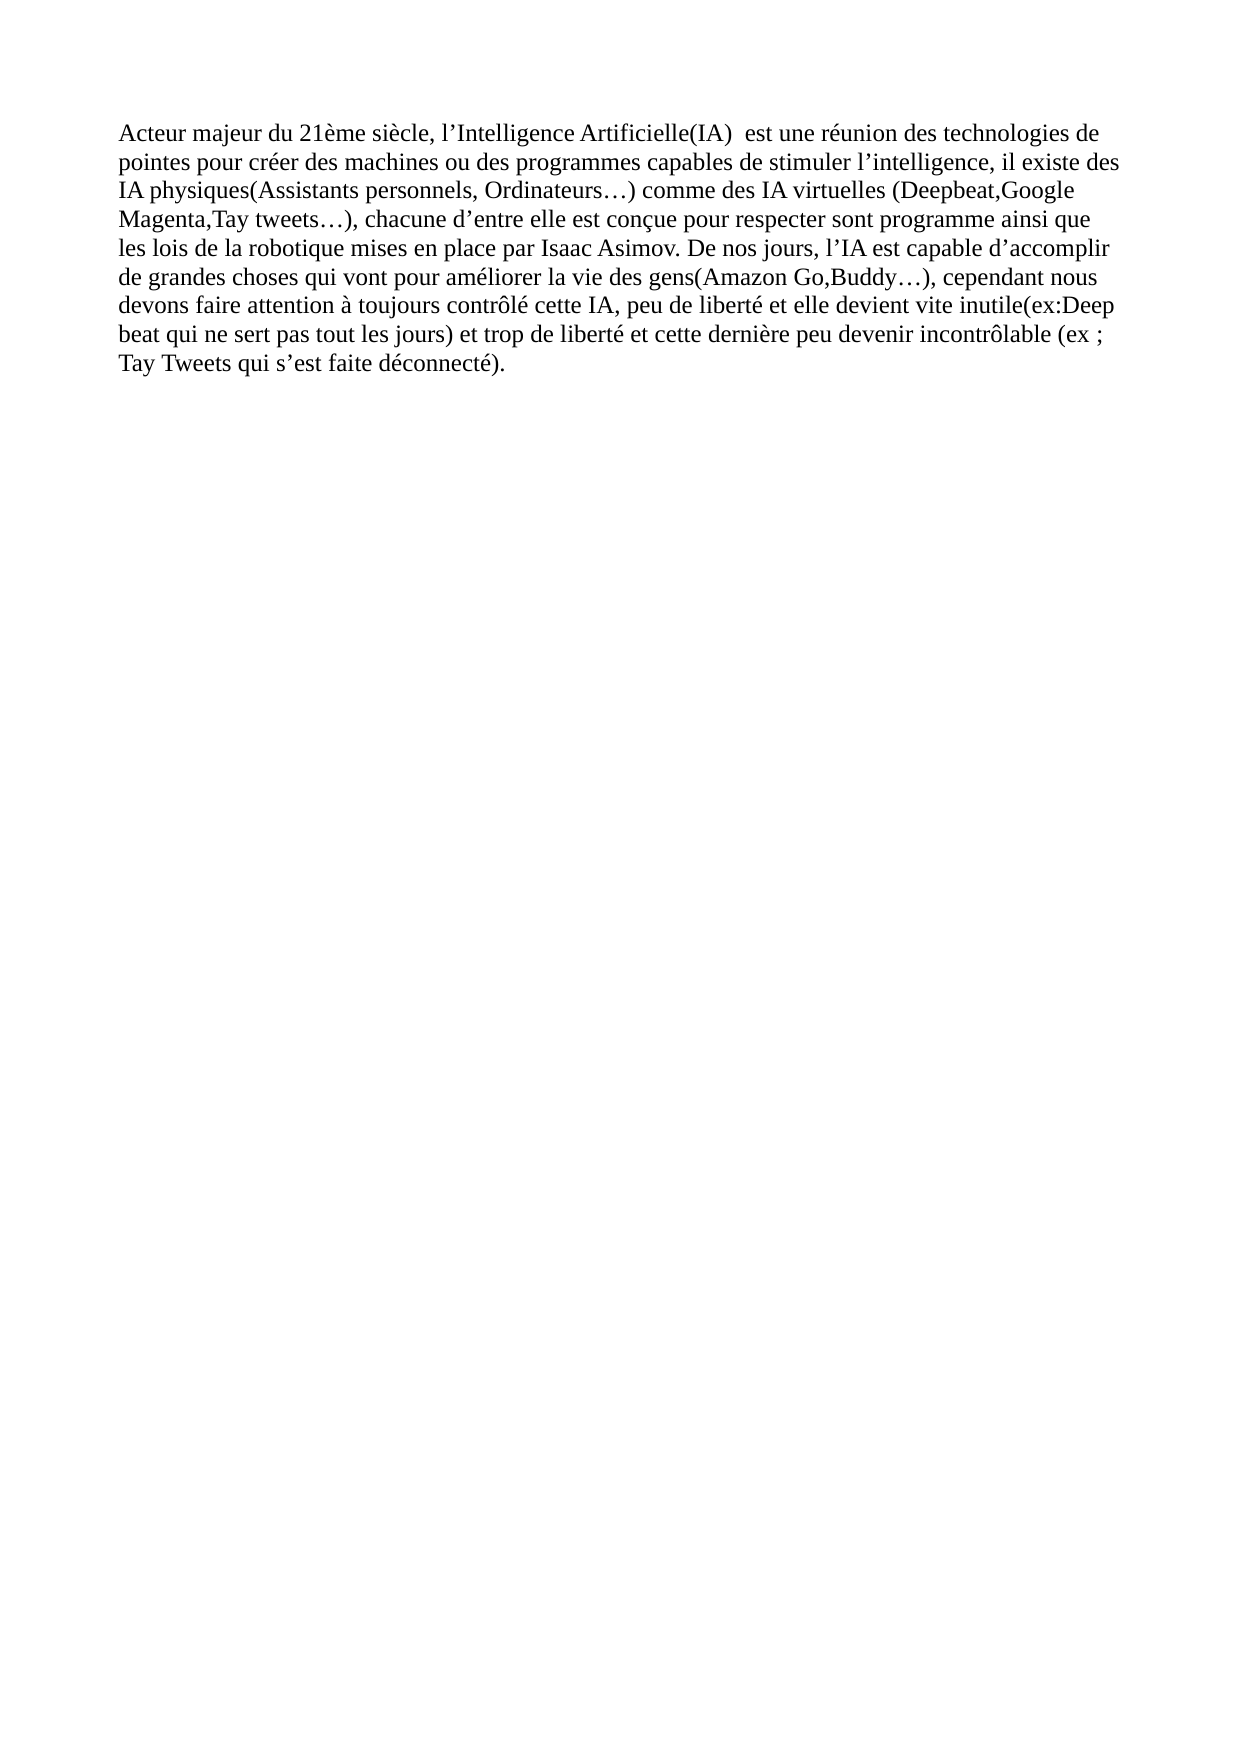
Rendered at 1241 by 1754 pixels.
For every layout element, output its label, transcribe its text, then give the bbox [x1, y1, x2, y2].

text Acteur majeur du 21ème siècle, l’Intelligence Artificielle(IA) est une réunion des technologies de pointes pour créer des machines ou des programmes capables de stimuler l’intelligence, il existe des IA physiques(Assistants personnels, Ordinateurs…) comme des IA virtuelles (Deepbeat,Google Magenta,Tay tweets…), chacune d’entre elle est conçue pour respecter sont programme ainsi que les lois de la robotique mises en place par Isaac Asimov. De nos jours, l’IA est capable d’accomplir de grandes choses qui vont pour améliorer la vie des gens(Amazon Go,Buddy…), cependant nous devons faire attention à toujours contrôlé cette IA, peu de liberté et elle devient vite inutile(ex:Deep beat qui ne sert pas tout les jours) et trop de liberté et cette dernière peu devenir incontrôlable (ex ; Tay Tweets qui s’est faite déconnecté). [118, 118, 1122, 377]
